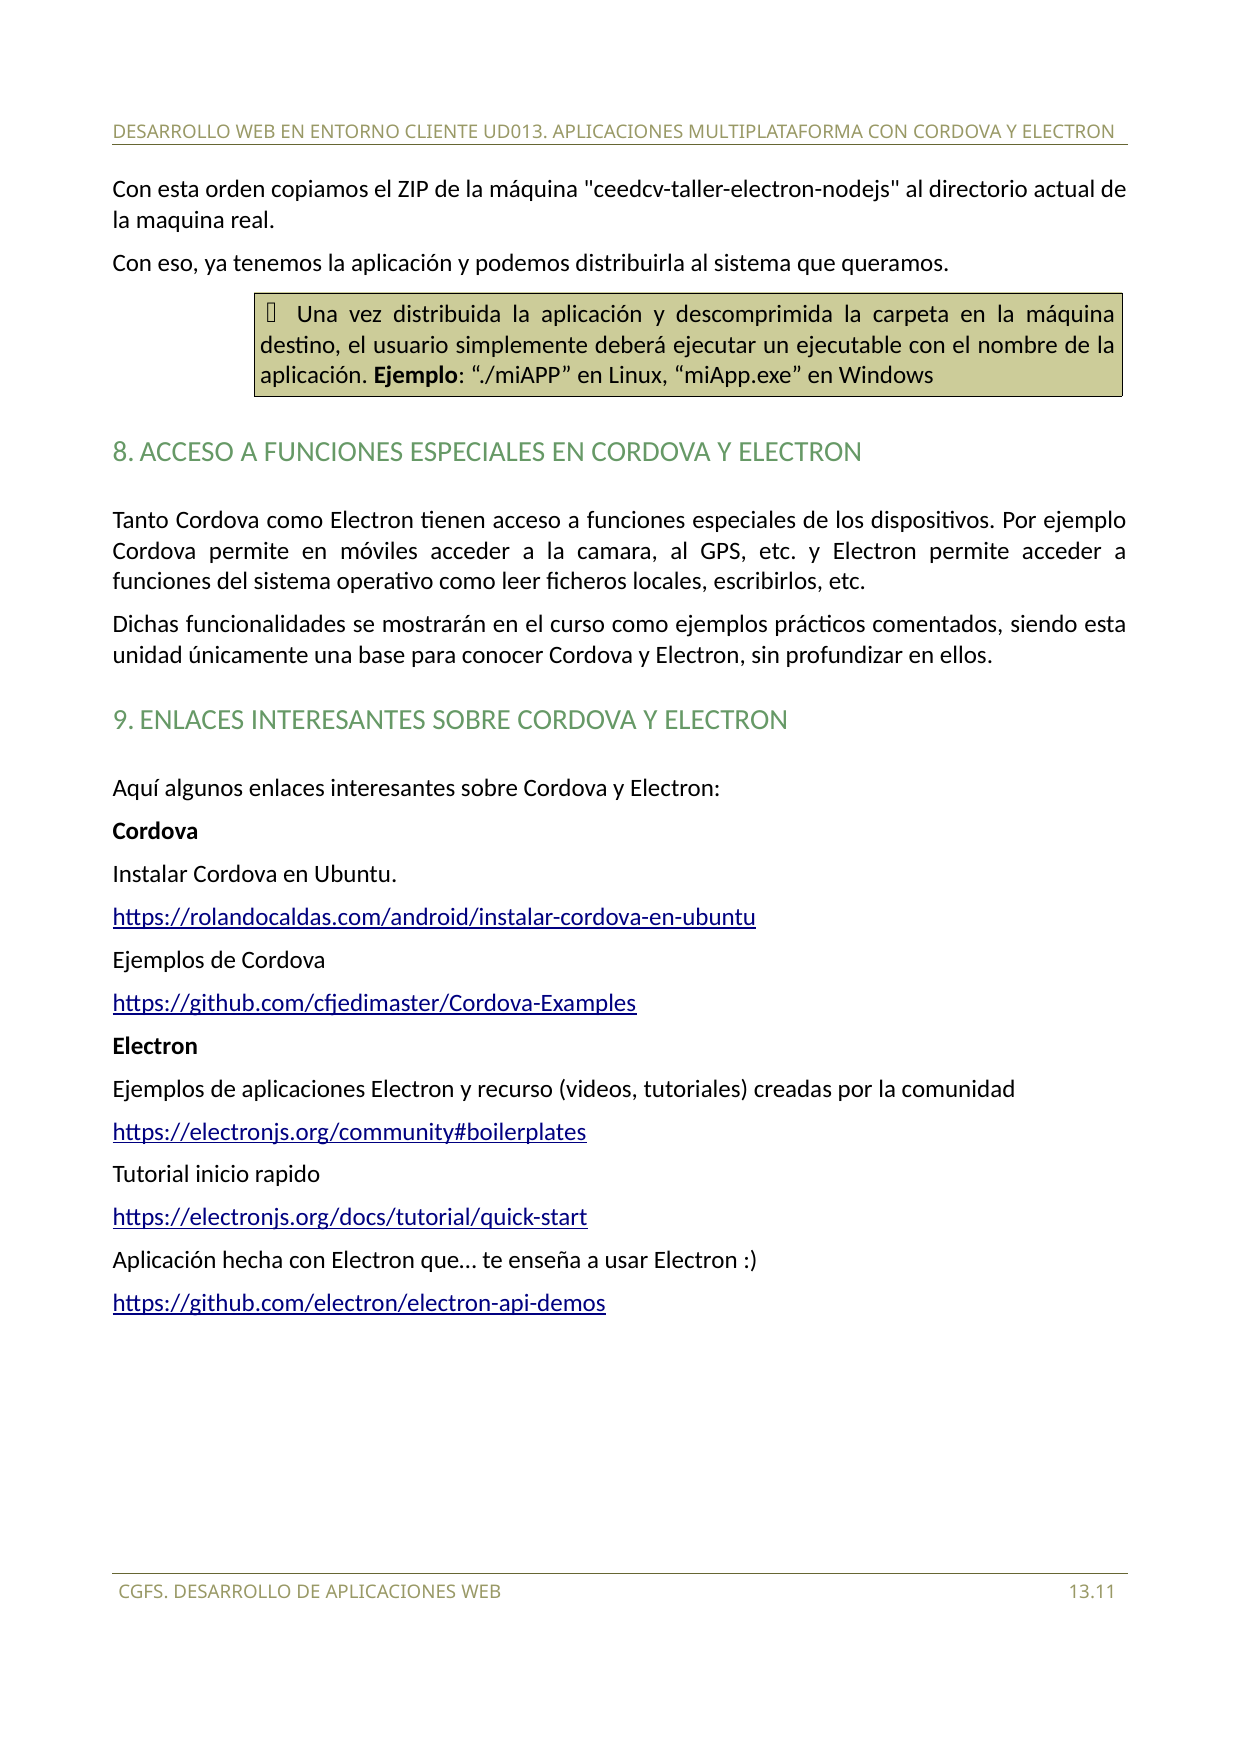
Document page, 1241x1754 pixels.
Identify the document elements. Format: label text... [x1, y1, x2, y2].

subtitle Acceso a funciones especiales en Cordova y Electron [112, 433, 1128, 468]
text Electron [112, 1030, 1128, 1060]
text https://github.com/cfjedimaster/Cordova-Examples [112, 987, 1128, 1017]
text https://github.com/electron/electron-api-demos [112, 1287, 1128, 1318]
text Dichas funcionalidades se mostrarán en el curso como ejemplos prácticos comentados, siendo esta unidad únicamente una base para conocer Cordova y Electron, sin profundizar en ellos. [112, 608, 1128, 669]
text Tutorial inicio rapido [112, 1159, 1128, 1189]
text https://electronjs.org/community#boilerplates [112, 1116, 1128, 1146]
text Aquí algunos enlaces interesantes sobre Cordova y Electron: [112, 772, 1128, 803]
text Aplicación hecha con Electron que… te enseña a usar Electron :) [112, 1244, 1128, 1275]
text https://rolandocaldas.com/android/instalar-cordova-en-ubuntu [112, 901, 1128, 932]
text Ejemplos de aplicaciones Electron y recurso (videos, tutoriales) creadas por la comunidad [112, 1073, 1128, 1103]
text Cordova [112, 815, 1128, 846]
text Ejemplos de Cordova [112, 944, 1128, 974]
text  Una vez distribuida la aplicación y descomprimida la carpeta en la máquina destino, el usuario simplemente deberá ejecutar un ejecutable con el nombre de la aplicación. Ejemplo: “./miAPP” en Linux, “miApp.exe” en Windows [255, 294, 1122, 396]
subtitle Enlaces interesantes sobre Cordova Y Electron [112, 701, 1128, 736]
text Tanto Cordova como Electron tienen acceso a funciones especiales de los dispositivos. Por ejemplo Cordova permite en móviles acceder a la camara, al GPS, etc. y Electron permite acceder a funciones del sistema operativo como leer ficheros locales, escribirlos, etc. [112, 504, 1128, 596]
text Con esta orden copiamos el ZIP de la máquina "ceedcv-taller-electron-nodejs" al directorio actual de la maquina real. [112, 173, 1128, 234]
text Instalar Cordova en Ubuntu. [112, 858, 1128, 889]
text https://electronjs.org/docs/tutorial/quick-start [112, 1202, 1128, 1232]
text Con eso, ya tenemos la aplicación y podemos distribuirla al sistema que queramos. [112, 247, 1128, 277]
